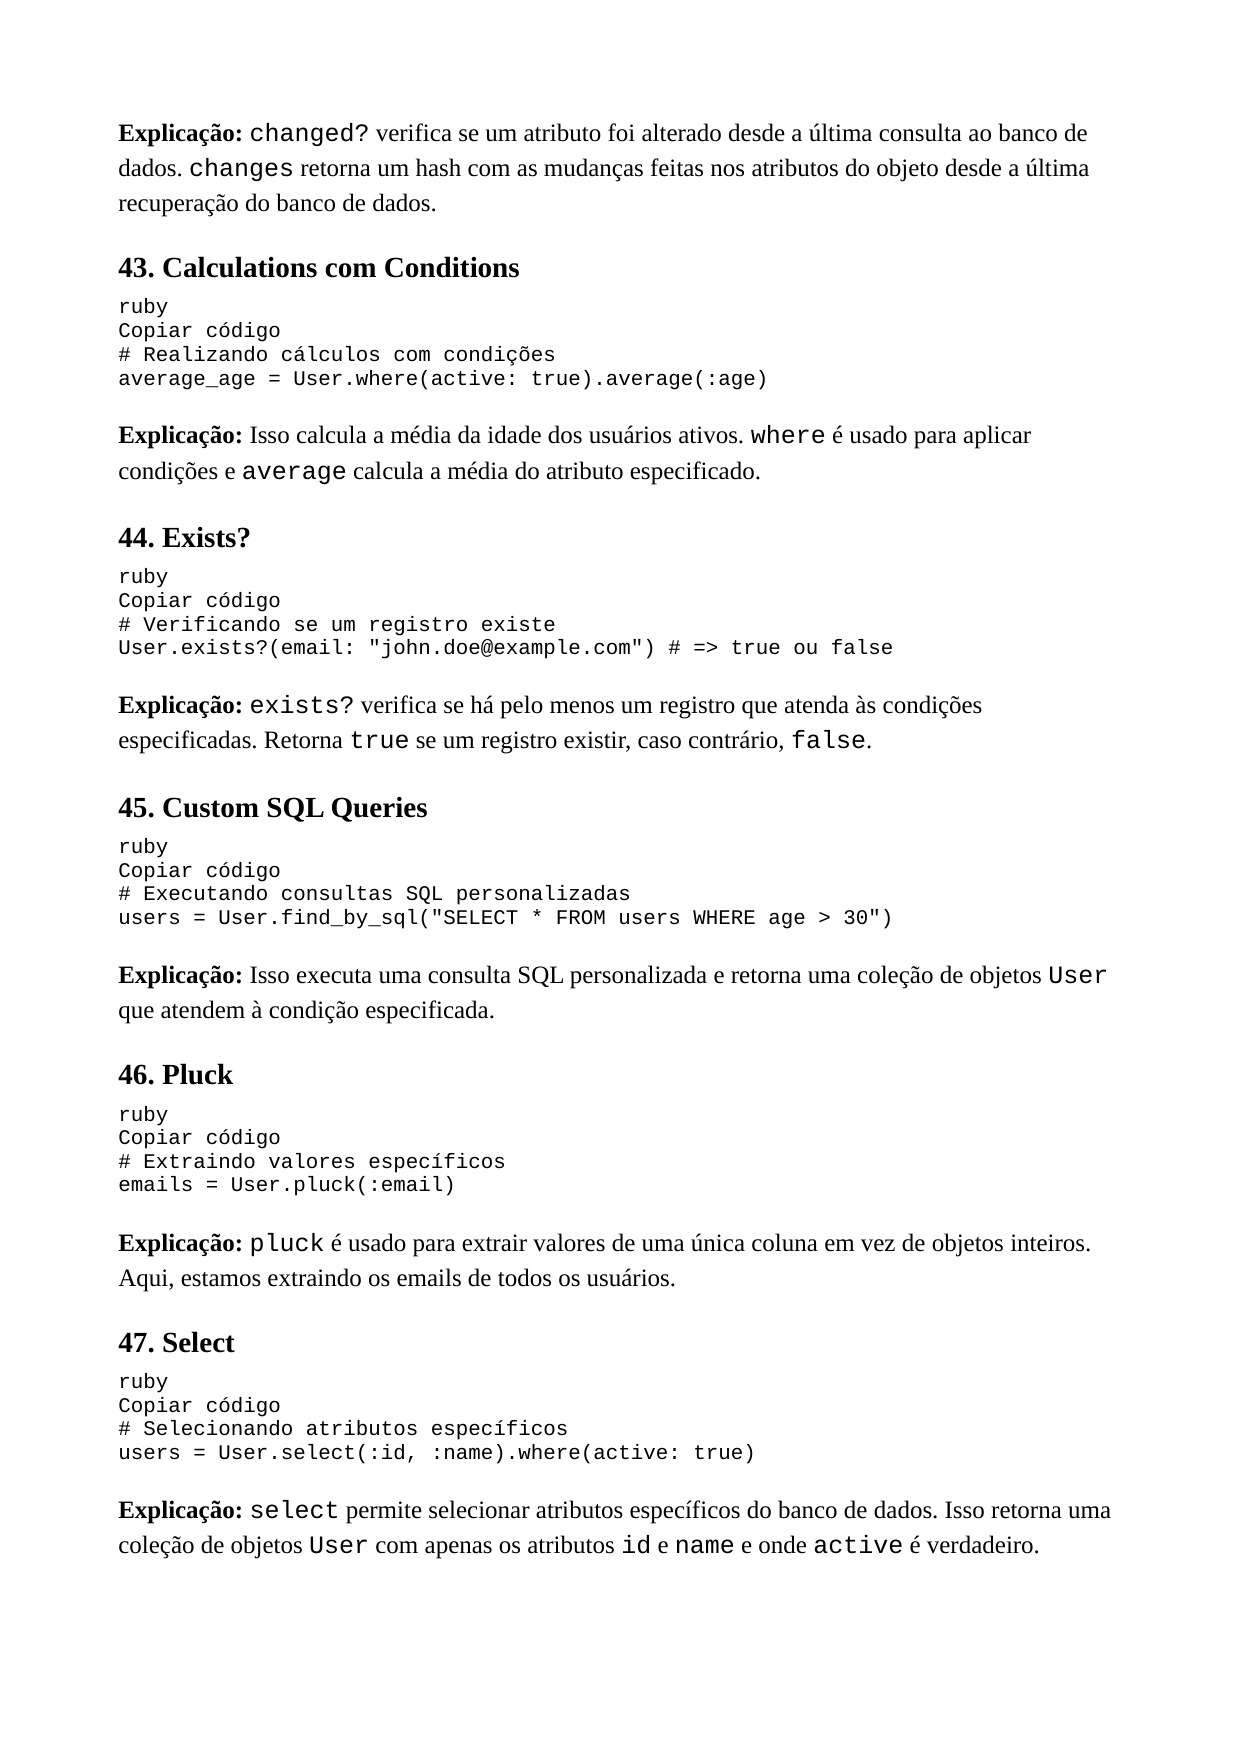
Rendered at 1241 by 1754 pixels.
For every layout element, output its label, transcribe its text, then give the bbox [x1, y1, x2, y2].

text Explicação: Isso calcula a média da idade dos usuários ativos. where é usado para aplicar condições e average calcula a média do atributo especificado. [118, 421, 1122, 487]
text Copiar código [118, 320, 1122, 344]
subtitle 43. Calculations com Conditions [118, 251, 1122, 284]
text Copiar código [118, 590, 1122, 614]
subtitle 44. Exists? [118, 520, 1122, 554]
subtitle 45. Custom SQL Queries [118, 790, 1122, 824]
text Explicação: changed? verifica se um atributo foi alterado desde a última consulta ao banco de dados. changes retorna um hash com as mudanças feitas nos atributos do objeto desde a última recuperação do banco de dados. [118, 118, 1122, 217]
text users = User.find_by_sql("SELECT * FROM users WHERE age > 30") [118, 907, 1122, 931]
text ruby [118, 836, 1122, 860]
text User.exists?(email: "john.doe@example.com") # => true ou false [118, 637, 1122, 661]
subtitle 47. Select [118, 1325, 1122, 1358]
text emails = User.pluck(:email) [118, 1174, 1122, 1198]
text Copiar código [118, 860, 1122, 883]
text Explicação: select permite selecionar atributos específicos do banco de dados. Isso retorna uma coleção de objetos User com apenas os atributos id e name e onde active é verdadeiro. [118, 1495, 1122, 1561]
text Explicação: pluck é usado para extrair valores de uma única coluna em vez de objetos inteiros. Aqui, estamos extraindo os emails de todos os usuários. [118, 1228, 1122, 1291]
text ruby [118, 1103, 1122, 1127]
text Explicação: Isso executa uma consulta SQL personalizada e retorna uma coleção de objetos User que atendem à condição especificada. [118, 960, 1122, 1024]
text # Verificando se um registro existe [118, 614, 1122, 637]
text ruby [118, 297, 1122, 320]
text users = User.select(:id, :name).where(active: true) [118, 1442, 1122, 1466]
text # Executando consultas SQL personalizadas [118, 883, 1122, 907]
text # Selecionando atributos específicos [118, 1418, 1122, 1442]
text Copiar código [118, 1394, 1122, 1418]
text ruby [118, 1371, 1122, 1394]
text Copiar código [118, 1127, 1122, 1151]
text # Realizando cálculos com condições [118, 344, 1122, 367]
text ruby [118, 566, 1122, 590]
text Explicação: exists? verifica se há pelo menos um registro que atenda às condições especificadas. Retorna true se um registro existir, caso contrário, false. [118, 690, 1122, 756]
text average_age = User.where(active: true).average(:age) [118, 367, 1122, 391]
text # Extraindo valores específicos [118, 1151, 1122, 1174]
subtitle 46. Pluck [118, 1057, 1122, 1091]
